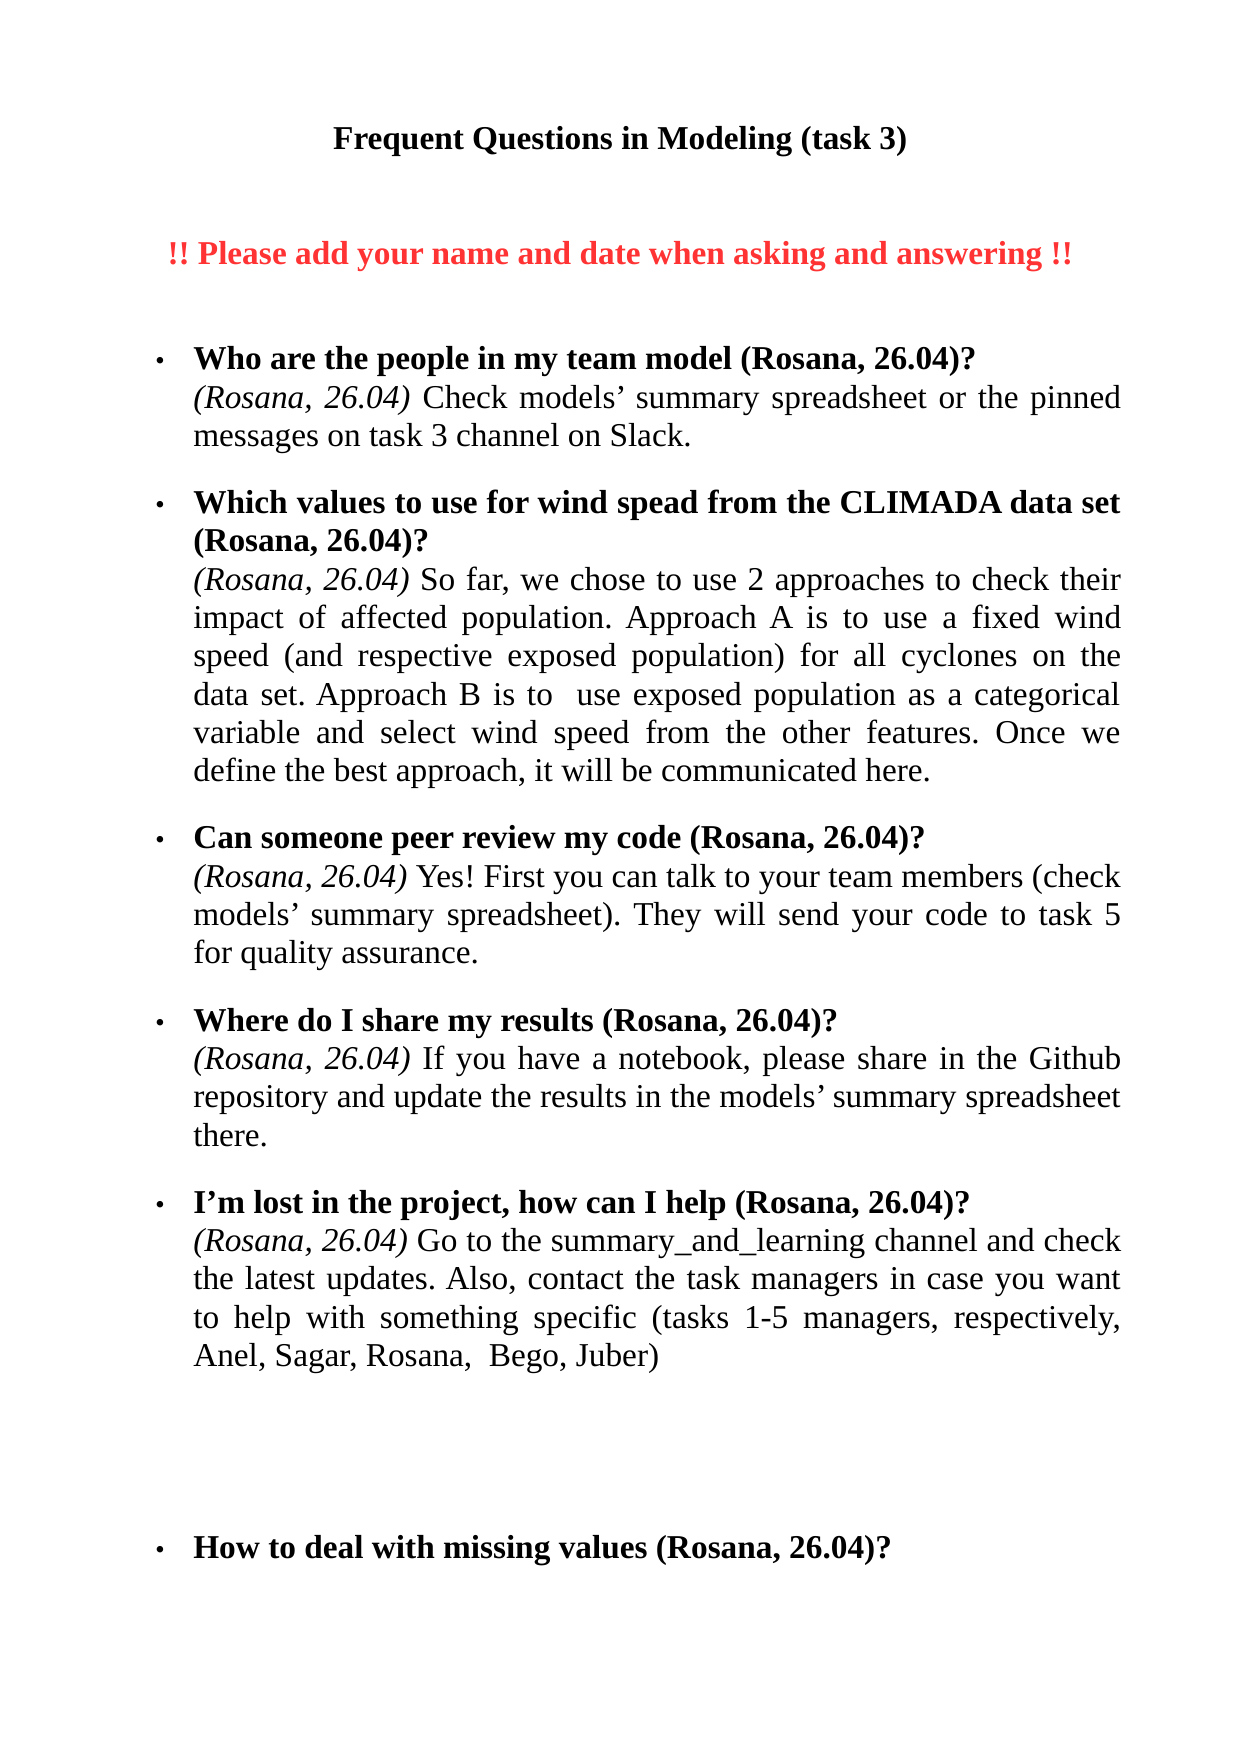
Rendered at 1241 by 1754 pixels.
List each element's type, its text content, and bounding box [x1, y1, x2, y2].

list (Rosana, 26.04) If you have a notebook, please share in the Github repository and update the results in the models’ summary spreadsheet there. [156, 1038, 1122, 1153]
text !! Please add your name and date when asking and answering !! [118, 233, 1122, 271]
list How to deal with missing values (Rosana, 26.04)? [156, 1527, 1122, 1565]
list (Rosana, 26.04) Yes! First you can talk to your team members (check models’ summary spreadsheet). They will send your code to task 5 for quality assurance. [156, 856, 1122, 971]
list (Rosana, 26.04) Check models’ summary spreadsheet or the pinned messages on task 3 channel on Slack. [156, 377, 1122, 453]
list (Rosana, 26.04) Go to the summary_and_learning channel and check the latest updates. Also, contact the task managers in case you want to help with something specific (tasks 1-5 managers, respectively, Anel, Sagar, Rosana, Bego, Juber) [156, 1220, 1122, 1373]
list (Rosana, 26.04) So far, we chose to use 2 approaches to check their impact of affected population. Approach A is to use a fixed wind speed (and respective exposed population) for all cyclones on the data set. Approach B is to use exposed population as a categorical variable and select wind speed from the other features. Once we define the best approach, it will be communicated here. [156, 559, 1122, 789]
list Who are the people in my team model (Rosana, 26.04)? [156, 338, 1122, 377]
list Where do I share my results (Rosana, 26.04)? [156, 1000, 1122, 1038]
text Frequent Questions in Modeling (task 3) [118, 118, 1122, 156]
list Which values to use for wind spead from the CLIMADA data set (Rosana, 26.04)? [156, 482, 1122, 559]
list I’m lost in the project, how can I help (Rosana, 26.04)? [156, 1182, 1122, 1220]
list Can someone peer review my code (Rosana, 26.04)? [156, 818, 1122, 856]
